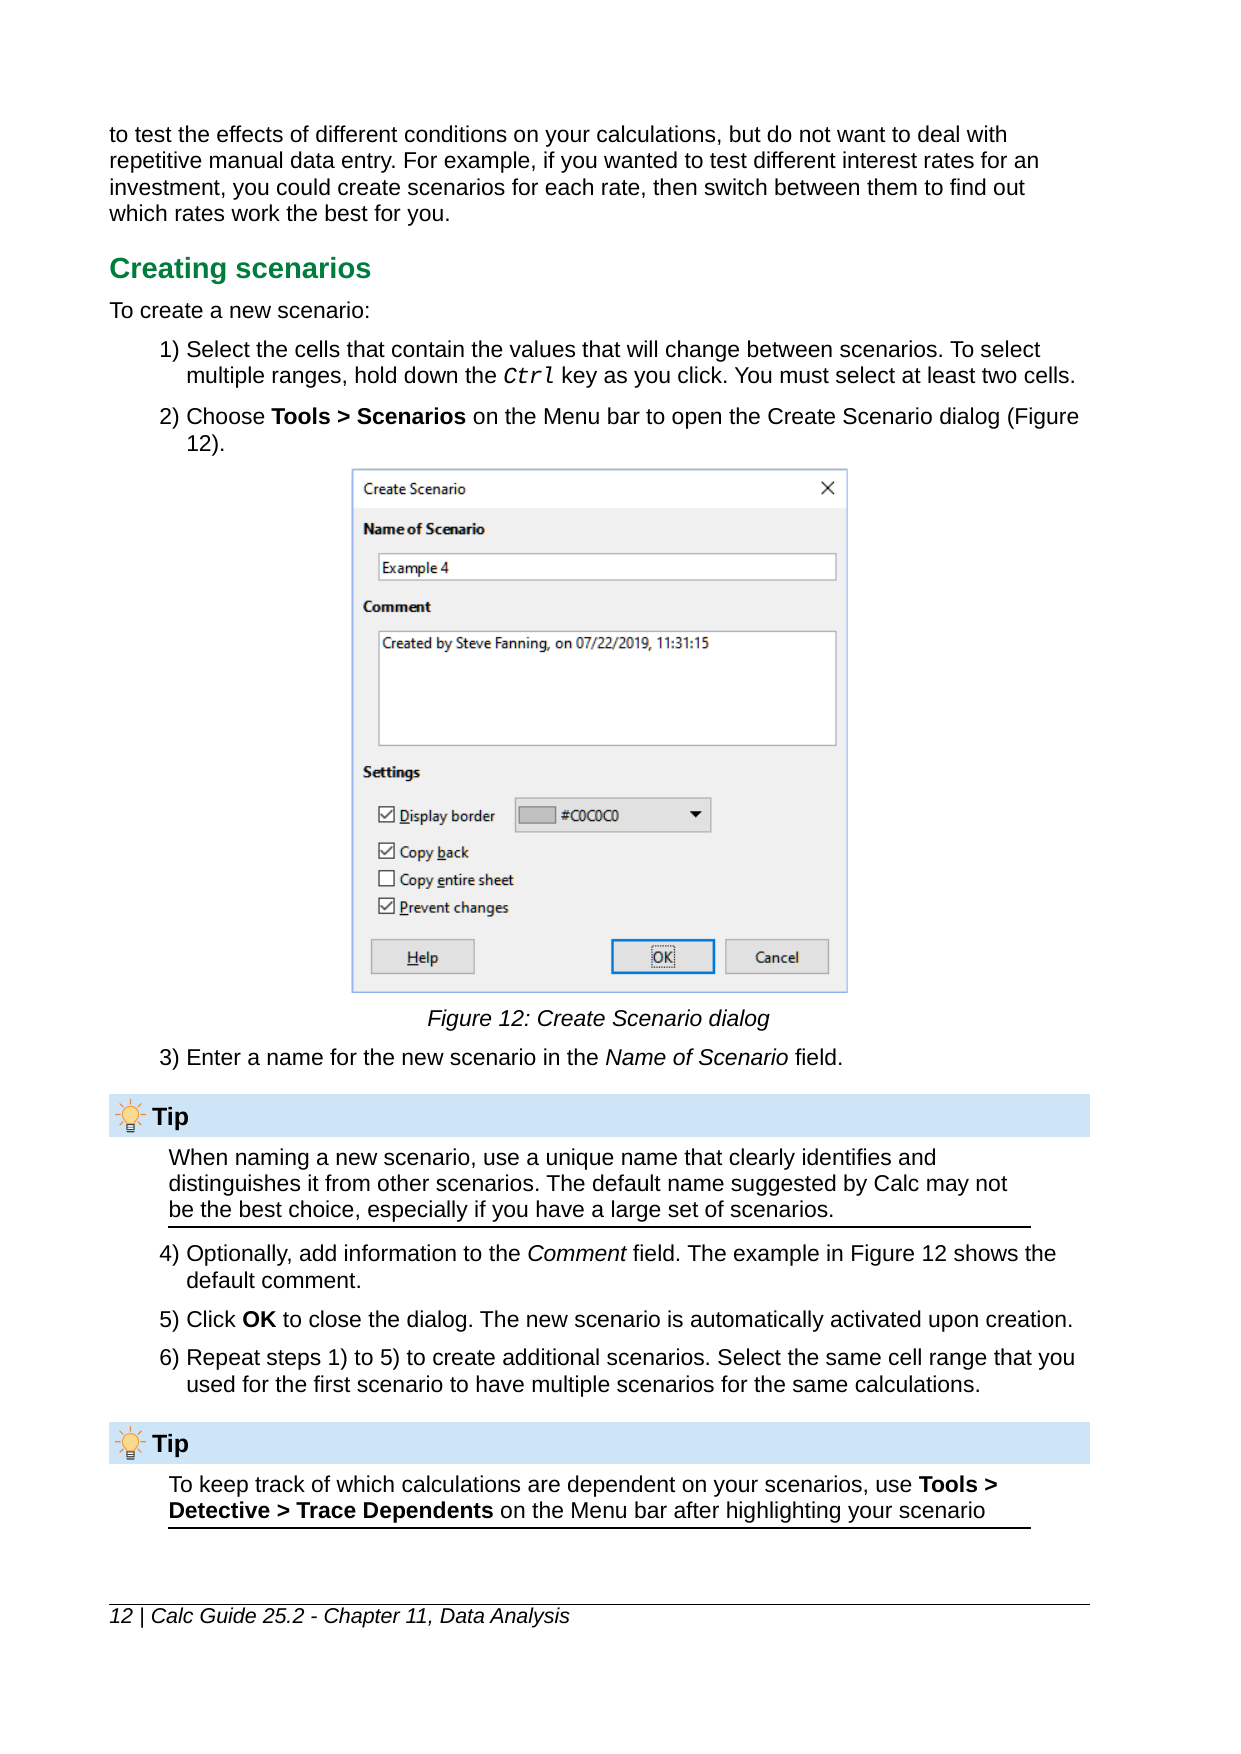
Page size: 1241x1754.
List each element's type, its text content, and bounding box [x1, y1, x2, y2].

text Figure 12: Create Scenario dialog [351, 1005, 848, 1031]
text To keep track of which calculations are dependent on your scenarios, use Tools > Detective > Trace Dependents on the Menu bar after highlighting your scenario [168, 1471, 1031, 1527]
text to test the effects of different conditions on your calculations, but do not want to deal with repetitive manual data entry. For example, if you wanted to test different interest rates for an investment, you could create scenarios for each rate, then switch between them to find out which rates work the best for you. [109, 121, 1090, 226]
list Optionally, add information to the Comment field. The example in Figure 12 shows the default comment. [186, 1240, 1090, 1293]
list To create a new scenario: [109, 297, 1090, 323]
subtitle Tip [151, 1422, 1090, 1464]
list Repeat steps 1) to 5) to create additional scenarios. Select the same cell range that you used for the first scenario to have multiple scenarios for the same calculations. [186, 1344, 1090, 1397]
list Choose Tools > Scenarios on the Menu bar to open the Create Scenario dialog (Figure 12). [186, 403, 1090, 456]
text When naming a new scenario, use a unique name that clearly identifies and distinguishes it from other scenarios. The default name suggested by Calc may not be the best choice, especially if you have a large set of scenarios. [168, 1144, 1031, 1226]
subtitle Creating scenarios [109, 251, 1090, 285]
picture [351, 468, 848, 993]
list Click OK to close the dialog. The new scenario is automatically activated upon creation. [186, 1306, 1090, 1332]
subtitle Tip [109, 1094, 1090, 1137]
list Select the cells that contain the values that will change between scenarios. To select multiple ranges, hold down the Ctrl key as you click. You must select at least two cells. [186, 336, 1090, 391]
list Enter a name for the new scenario in the Name of Scenario field. [186, 1043, 1090, 1070]
